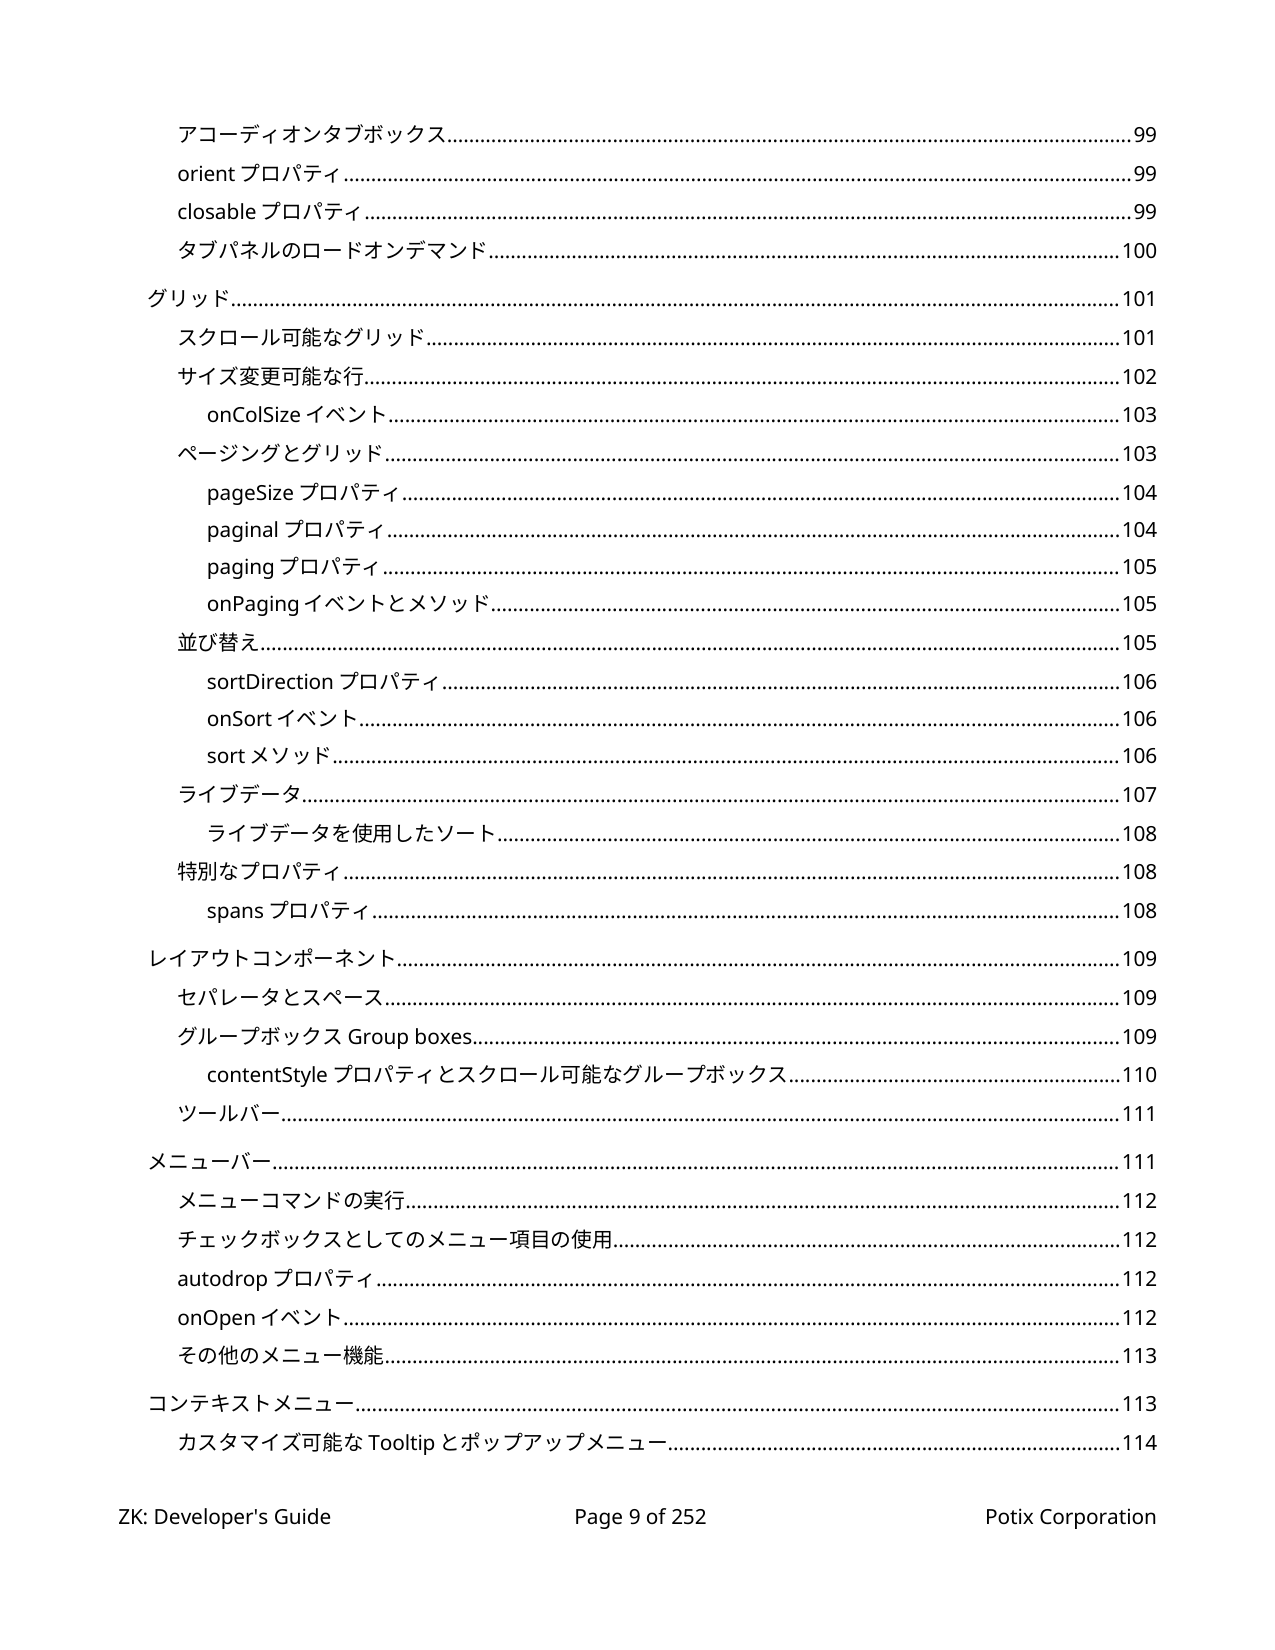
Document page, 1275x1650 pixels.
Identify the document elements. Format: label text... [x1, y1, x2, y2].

text orientプロパティ 99 [177, 157, 1157, 187]
text 並び替え 105 [177, 626, 1157, 656]
text sortメソッド 106 [207, 739, 1157, 769]
text レイアウトコンポーネント 109 [148, 942, 1157, 972]
text 特別なプロパティ 108 [177, 856, 1157, 886]
text メニューバー 111 [148, 1146, 1157, 1176]
text その他のメニュー機能 113 [177, 1340, 1157, 1370]
text グリッド 101 [148, 282, 1157, 312]
text ツールバー 111 [177, 1098, 1157, 1128]
text セパレータとスペース 109 [177, 981, 1157, 1011]
text チェックボックスとしてのメニュー項目の使用 112 [177, 1223, 1157, 1253]
text タブパネルのロードオンデマンド 100 [177, 235, 1157, 265]
text ライブデータを使用したソート 108 [207, 817, 1157, 847]
text グループボックスGroup boxes 109 [177, 1020, 1157, 1050]
text pageSizeプロパティ 104 [207, 477, 1157, 507]
text カスタマイズ可能なTooltipとポップアップメニュー 114 [177, 1426, 1157, 1456]
text アコーディオンタブボックス 99 [177, 118, 1157, 148]
text contentStyleプロパティとスクロール可能なグループボックス 110 [207, 1059, 1157, 1089]
text ライブデータ 107 [177, 778, 1157, 808]
text スクロール可能なグリッド 101 [177, 321, 1157, 351]
text onColSizeイベント 103 [207, 399, 1157, 429]
text onSortイベント 106 [207, 702, 1157, 732]
text paginalプロパティ 104 [207, 514, 1157, 544]
text pagingプロパティ 105 [207, 551, 1157, 581]
text メニューコマンドの実行 112 [177, 1184, 1157, 1214]
text コンテキストメニュー 113 [148, 1387, 1157, 1417]
text onPagingイベントとメソッド 105 [207, 588, 1157, 618]
text サイズ変更可能な行 102 [177, 360, 1157, 390]
text closableプロパティ 99 [177, 196, 1157, 226]
text ページングとグリッド 103 [177, 438, 1157, 468]
text spansプロパティ 108 [207, 895, 1157, 925]
text onOpenイベント 112 [177, 1301, 1157, 1331]
text autodropプロパティ 112 [177, 1262, 1157, 1292]
text sortDirectionプロパティ 106 [207, 665, 1157, 695]
